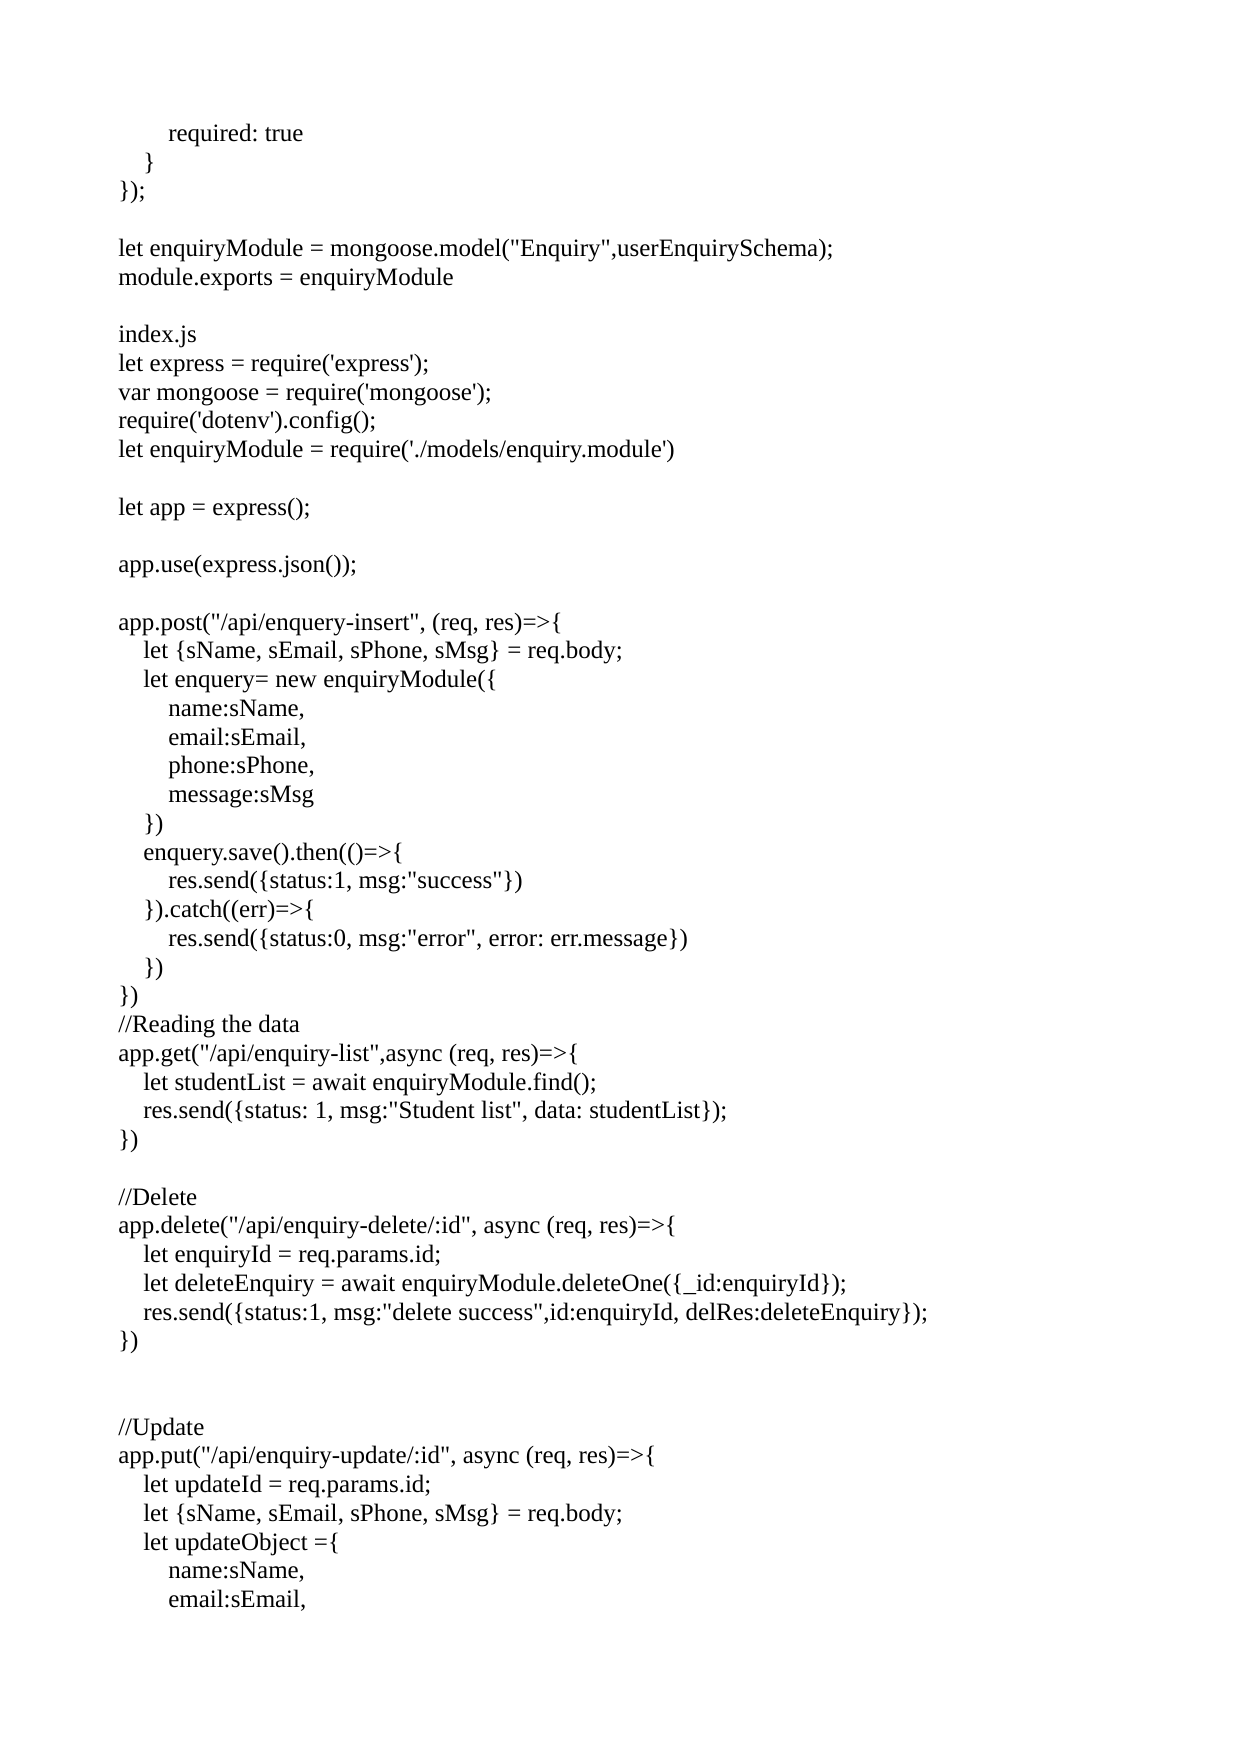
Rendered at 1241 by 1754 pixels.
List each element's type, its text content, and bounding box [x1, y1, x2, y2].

text email:sEmail, [118, 722, 1122, 751]
text res.send({status:1, msg:"success"}) [118, 866, 1122, 894]
text app.get("/api/enquiry-list",async (req, res)=>{ [118, 1038, 1122, 1067]
text let studentList = await enquiryModule.find(); [118, 1067, 1122, 1096]
text var mongoose = require('mongoose'); [118, 377, 1122, 406]
text let app = express(); [118, 492, 1122, 521]
text email:sEmail, [118, 1584, 1122, 1613]
text }) [118, 808, 1122, 837]
text name:sName, [118, 1556, 1122, 1584]
text //Reading the data [118, 1009, 1122, 1038]
text }).catch((err)=>{ [118, 894, 1122, 923]
text //Update [118, 1412, 1122, 1441]
text res.send({status:0, msg:"error", error: err.message}) [118, 923, 1122, 952]
text app.use(express.json()); [118, 549, 1122, 578]
text } [118, 147, 1122, 176]
text let updateId = req.params.id; [118, 1469, 1122, 1498]
text require('dotenv').config(); [118, 406, 1122, 434]
text let {sName, sEmail, sPhone, sMsg} = req.body; [118, 636, 1122, 664]
text res.send({status: 1, msg:"Student list", data: studentList}); [118, 1096, 1122, 1124]
text let {sName, sEmail, sPhone, sMsg} = req.body; [118, 1498, 1122, 1527]
text }) [118, 1326, 1122, 1354]
text let enquiryId = req.params.id; [118, 1239, 1122, 1268]
text let express = require('express'); [118, 348, 1122, 377]
text app.put("/api/enquiry-update/:id", async (req, res)=>{ [118, 1441, 1122, 1469]
text app.post("/api/enquery-insert", (req, res)=>{ [118, 607, 1122, 636]
text required: true [118, 118, 1122, 147]
text }) [118, 952, 1122, 981]
text phone:sPhone, [118, 751, 1122, 779]
text index.js [118, 319, 1122, 348]
text enquery.save().then(()=>{ [118, 837, 1122, 866]
text res.send({status:1, msg:"delete success",id:enquiryId, delRes:deleteEnquiry}); [118, 1297, 1122, 1326]
text }) [118, 981, 1122, 1009]
text let deleteEnquiry = await enquiryModule.deleteOne({_id:enquiryId}); [118, 1268, 1122, 1297]
text }); [118, 176, 1122, 204]
text }) [118, 1124, 1122, 1153]
text message:sMsg [118, 779, 1122, 808]
text //Delete [118, 1182, 1122, 1211]
text module.exports = enquiryModule [118, 262, 1122, 291]
text name:sName, [118, 693, 1122, 722]
text let updateObject ={ [118, 1527, 1122, 1556]
text app.delete("/api/enquiry-delete/:id", async (req, res)=>{ [118, 1211, 1122, 1239]
text let enquery= new enquiryModule({ [118, 664, 1122, 693]
text let enquiryModule = mongoose.model("Enquiry",userEnquirySchema); [118, 233, 1122, 262]
text let enquiryModule = require('./models/enquiry.module') [118, 434, 1122, 463]
